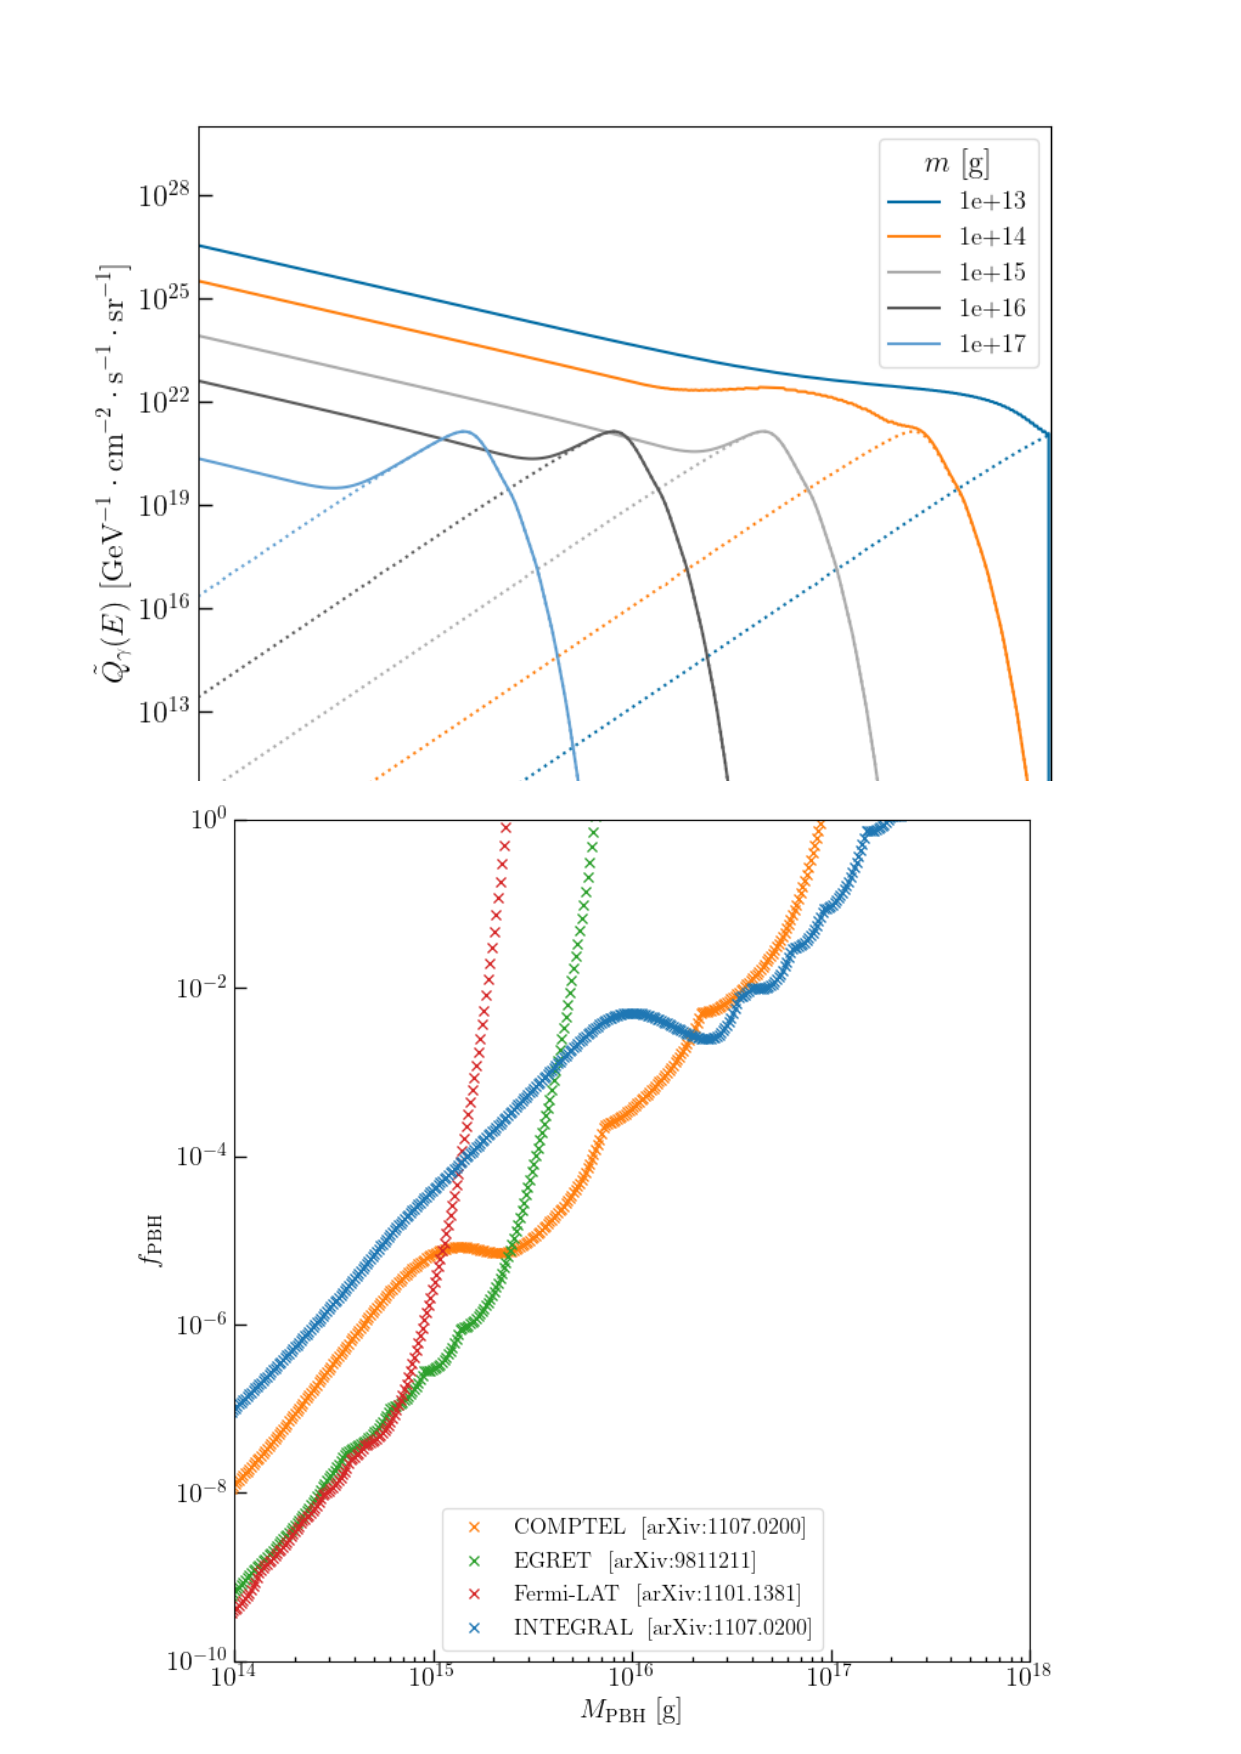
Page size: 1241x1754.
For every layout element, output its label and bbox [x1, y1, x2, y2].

picture [61, 20, 1161, 1754]
